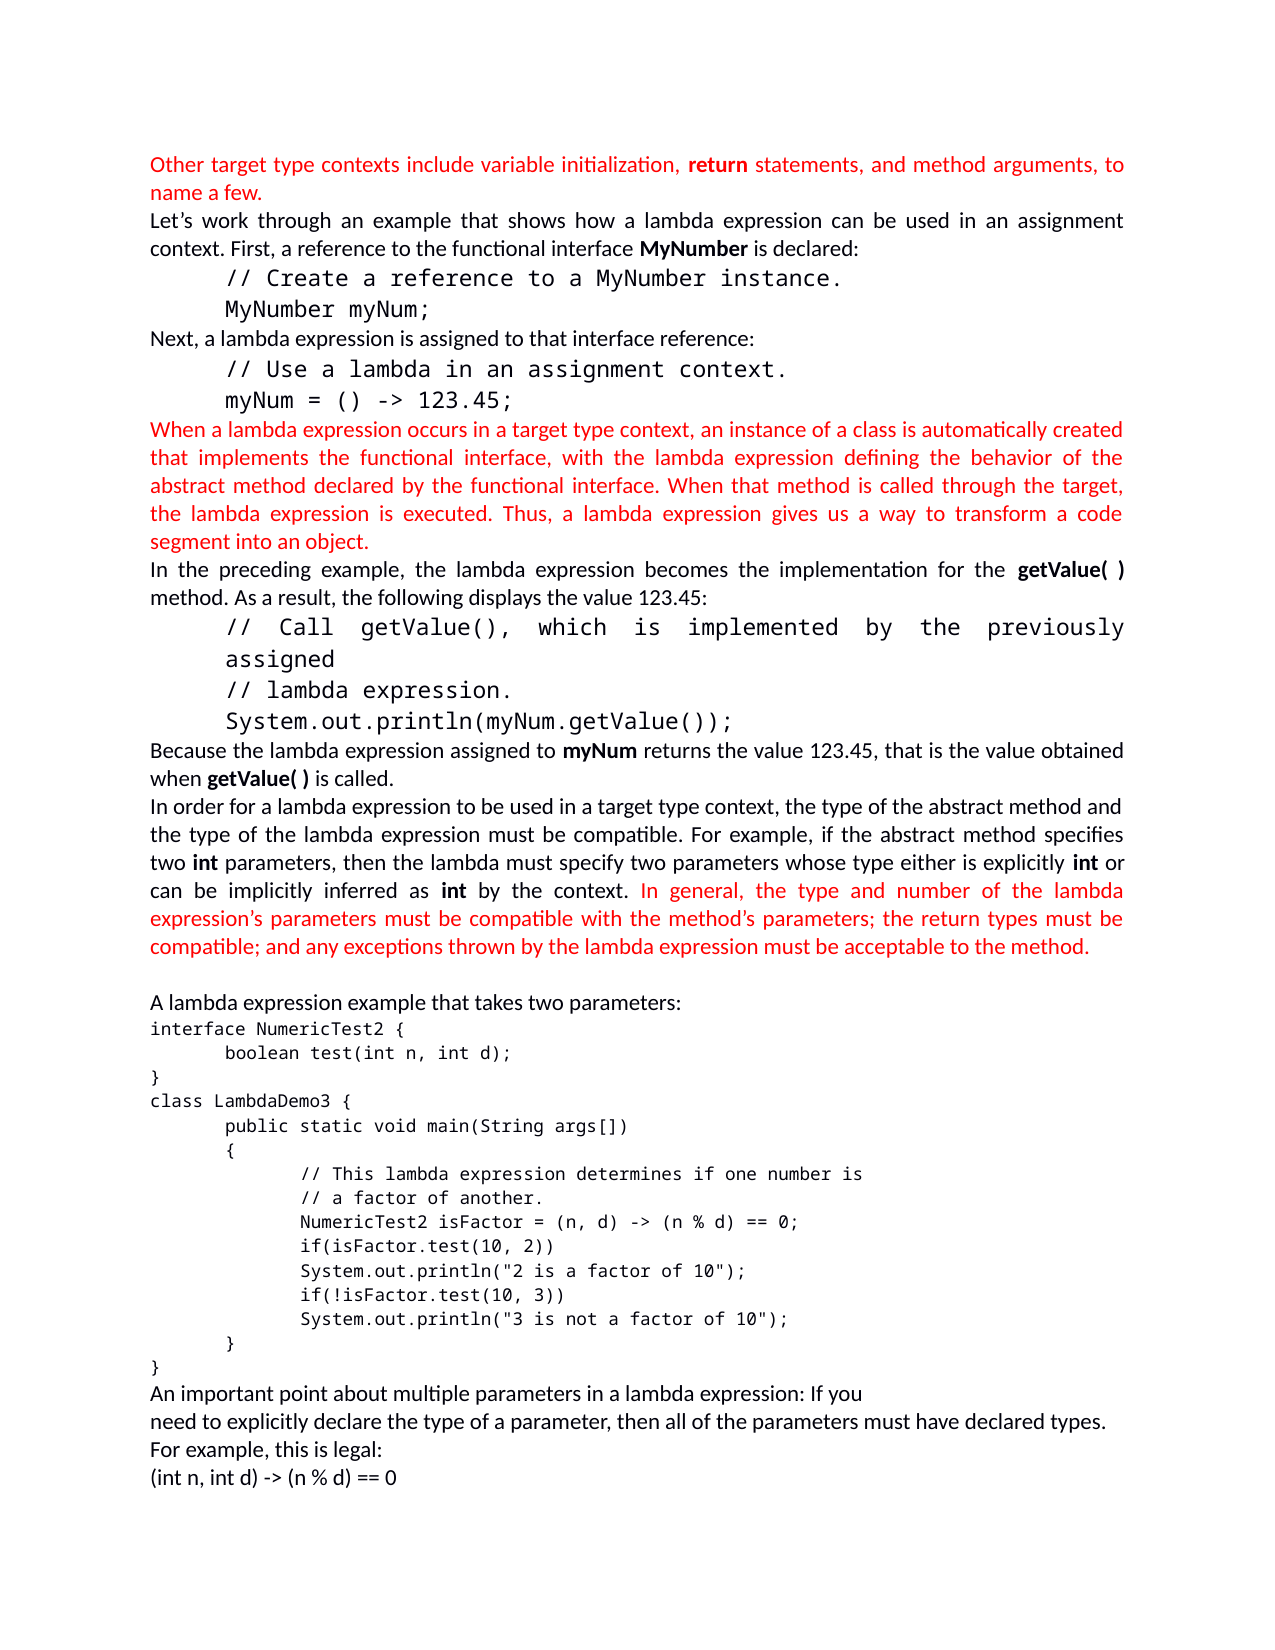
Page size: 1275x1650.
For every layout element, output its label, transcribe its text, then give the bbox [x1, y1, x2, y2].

text } [150, 1065, 1125, 1089]
text } [225, 1331, 1125, 1355]
text if(!isFactor.test(10, 3)) [300, 1282, 1125, 1306]
text Next, a lambda expression is assigned to that interface reference: [150, 324, 1125, 353]
text Other target type contexts include variable initialization, return statements, and method arguments, to name a few. [150, 150, 1125, 206]
text // This lambda expression determines if one number is [300, 1161, 1125, 1186]
text } [150, 1355, 1125, 1379]
text // lambda expression. [225, 674, 1125, 705]
text interface NumericTest2 { [150, 1016, 1125, 1041]
text An important point about multiple parameters in a lambda expression: If you [150, 1379, 1125, 1407]
text myNum = () -> 123.45; [225, 384, 1125, 415]
text MyNumber myNum; [225, 293, 1125, 324]
text // Use a lambda in an assignment context. [225, 353, 1125, 384]
text When a lambda expression occurs in a target type context, an instance of a class is automatically created that implements the functional interface, with the lambda expression defining the behavior of the abstract method declared by the functional interface. When that method is called through the target, the lambda expression is executed. Thus, a lambda expression gives us a way to transform a code segment into an object. [150, 415, 1125, 555]
text // a factor of another. [300, 1186, 1125, 1210]
text boolean test(int n, int d); [150, 1041, 1125, 1065]
text { [225, 1137, 1125, 1161]
text A lambda expression example that takes two parameters: [150, 988, 1125, 1016]
text if(isFactor.test(10, 2)) [300, 1234, 1125, 1258]
text Because the lambda expression assigned to myNum returns the value 123.45, that is the value obtained when getValue( ) is called. [150, 736, 1125, 792]
text NumericTest2 isFactor = (n, d) -> (n % d) == 0; [300, 1210, 1125, 1234]
text // Create a reference to a MyNumber instance. [225, 262, 1125, 293]
text // Call getValue(), which is implemented by the previously assigned [225, 611, 1125, 674]
text Let’s work through an example that shows how a lambda expression can be used in an assignment context. First, a reference to the functional interface MyNumber is declared: [150, 206, 1125, 262]
text In order for a lambda expression to be used in a target type context, the type of the abstract method and the type of the lambda expression must be compatible. For example, if the abstract method specifies two int parameters, then the lambda must specify two parameters whose type either is explicitly int or can be implicitly inferred as int by the context. In general, the type and number of the lambda expression’s parameters must be compatible with the method’s parameters; the return types must be compatible; and any exceptions thrown by the lambda expression must be acceptable to the method. [150, 792, 1125, 960]
text class LambdaDemo3 { [150, 1089, 1125, 1113]
text need to explicitly declare the type of a parameter, then all of the parameters must have declared types. For example, this is legal: [150, 1407, 1125, 1463]
text In the preceding example, the lambda expression becomes the implementation for the getValue( ) method. As a result, the following displays the value 123.45: [150, 555, 1125, 611]
text System.out.println("2 is a factor of 10"); [300, 1258, 1125, 1282]
text (int n, int d) -> (n % d) == 0 [150, 1463, 1125, 1491]
text System.out.println("3 is not a factor of 10"); [300, 1306, 1125, 1331]
text System.out.println(myNum.getValue()); [225, 705, 1125, 736]
text public static void main(String args[]) [225, 1113, 1125, 1137]
